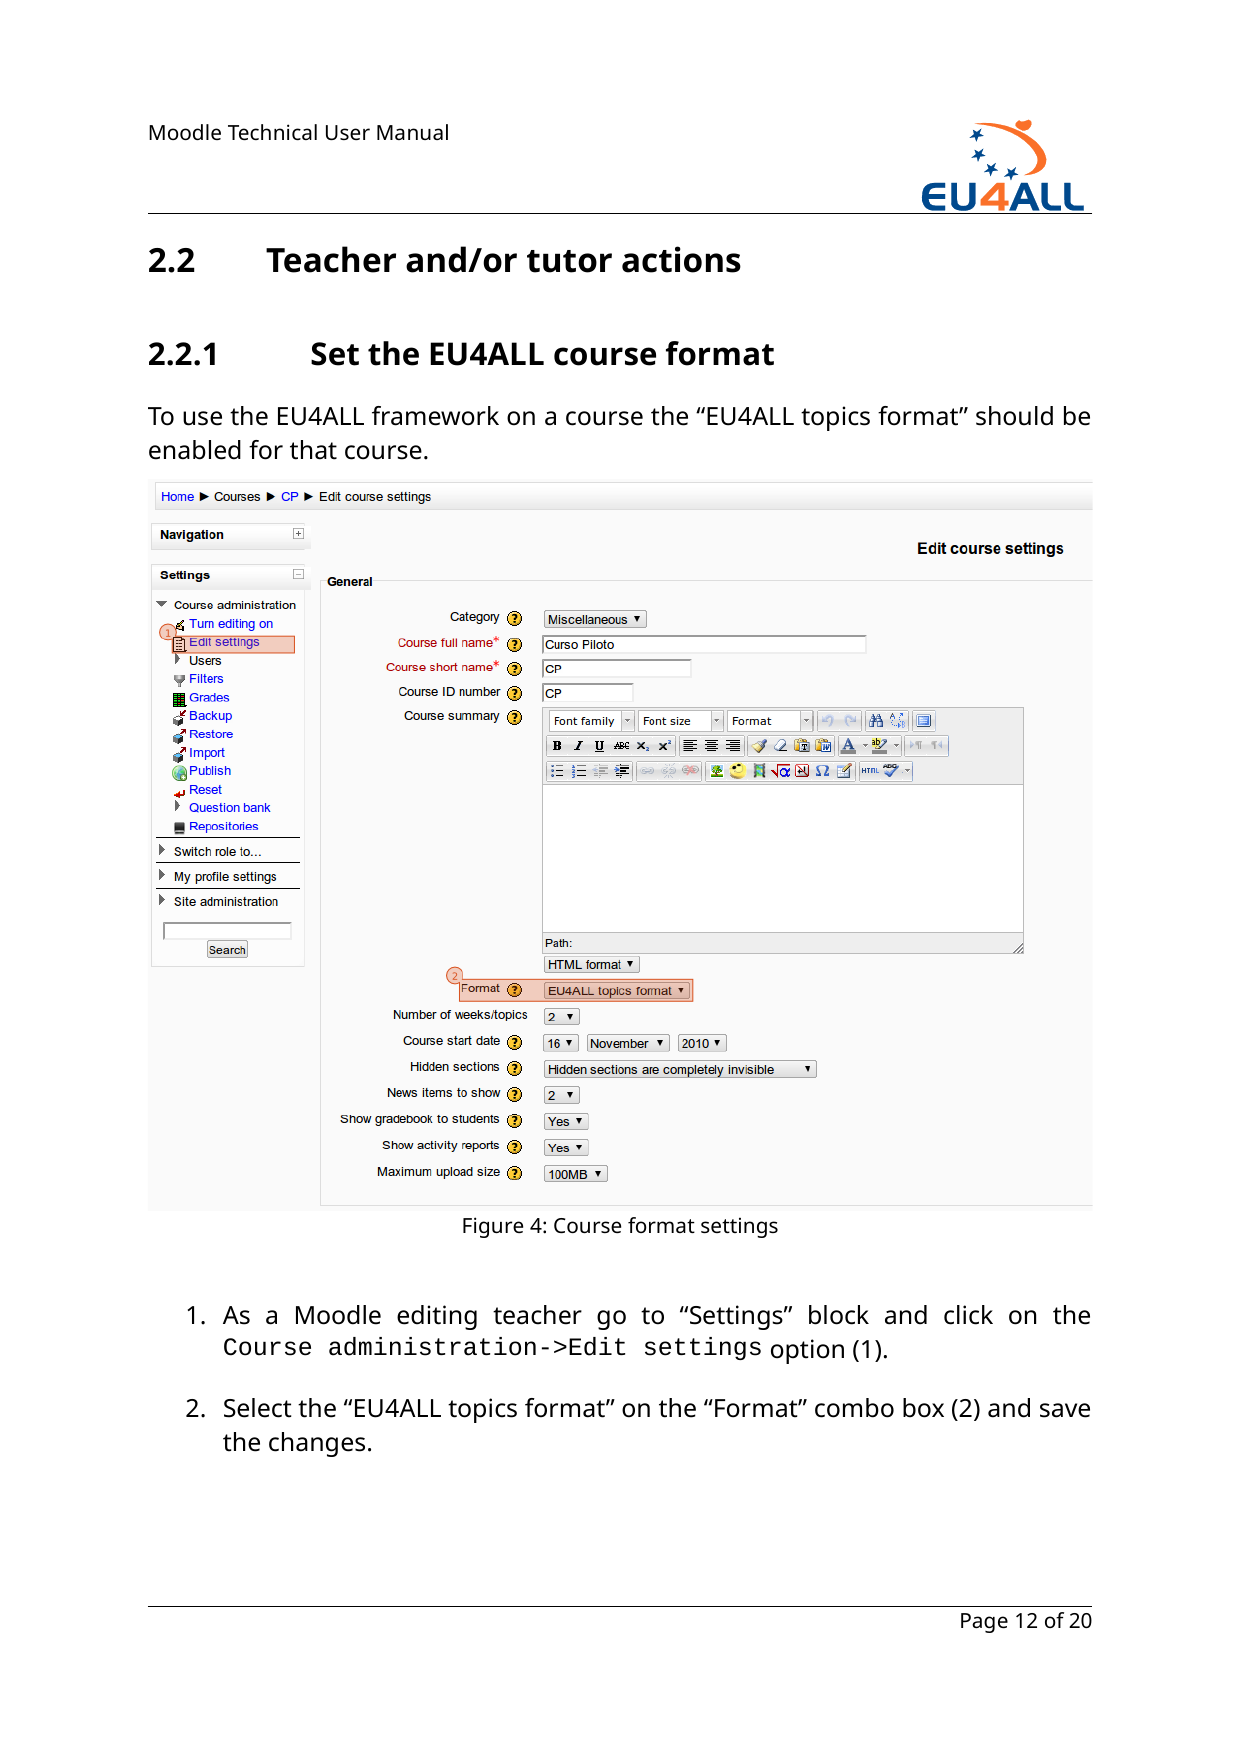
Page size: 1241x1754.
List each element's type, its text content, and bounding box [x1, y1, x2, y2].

subtitle Set the EU4ALL course format [148, 332, 1092, 374]
list As a Moodle editing teacher go to “Settings” block and click on the option (1). [185, 1298, 1092, 1366]
list Course administration->Edit settings [223, 1334, 763, 1363]
text To use the EU4ALL framework on a course the “EU4ALL topics format” should be enabled for that course. [148, 399, 1092, 467]
subtitle Teacher and/or tutor actions [148, 236, 1092, 282]
list Select the “EU4ALL topics format” on the “Format” combo box (2) and save the changes. [185, 1391, 1092, 1458]
text Figure 4: Course format settings [148, 1211, 1092, 1239]
picture [147, 479, 1093, 1211]
